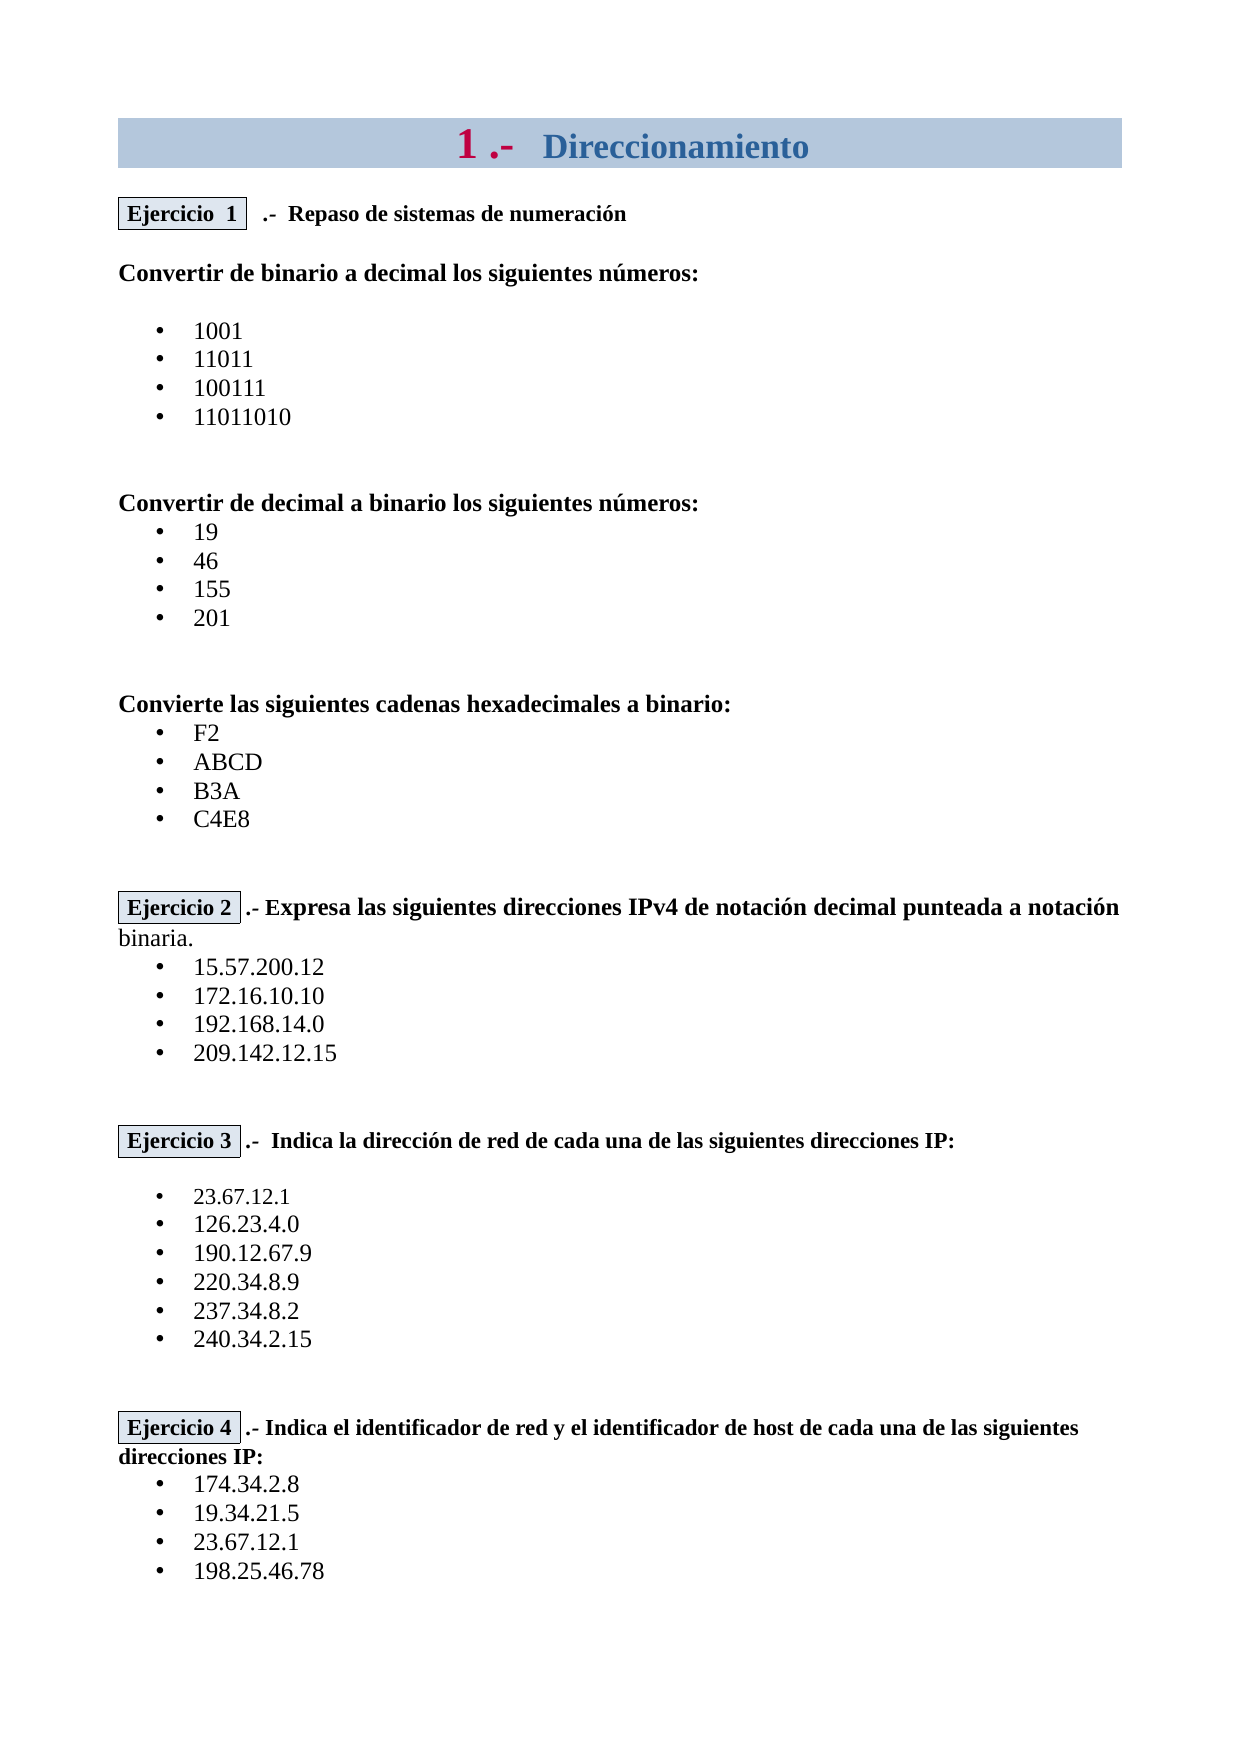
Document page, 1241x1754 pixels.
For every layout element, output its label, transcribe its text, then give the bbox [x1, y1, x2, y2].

list 190.12.67.9 [156, 1238, 1122, 1267]
list 155 [156, 574, 1122, 603]
list 19.34.21.5 [156, 1498, 1122, 1527]
text Ejercicio 4 .- Indica el identificador de red y el identificador de host de cada una de las siguientes direcciones IP: [118, 1411, 1122, 1469]
text Convierte las siguientes cadenas hexadecimales a binario: [118, 689, 1122, 718]
text Ejercicio 2 .- Expresa las siguientes direcciones IPv4 de notación decimal punteada a notación binaria. [118, 891, 1122, 952]
list 1001 [156, 316, 1122, 344]
text .- Repaso de sistemas de numeración [247, 197, 1122, 229]
list B3A [156, 776, 1122, 804]
list 172.16.10.10 [156, 981, 1122, 1009]
list 23.67.12.1 [156, 1183, 1122, 1209]
list 15.57.200.12 [156, 952, 1122, 981]
list 11011 [156, 344, 1122, 373]
list 220.34.8.9 [156, 1267, 1122, 1296]
list C4E8 [156, 804, 1122, 833]
list 126.23.4.0 [156, 1209, 1122, 1238]
list 201 [156, 603, 1122, 632]
text Ejercicio 1 [119, 198, 246, 229]
list 237.34.8.2 [156, 1296, 1122, 1324]
list F2 [156, 718, 1122, 747]
text 1 .- Direccionamiento [118, 118, 1122, 168]
text Convertir de decimal a binario los siguientes números: [118, 488, 1122, 517]
list 209.142.12.15 [156, 1038, 1122, 1067]
list 19 [156, 517, 1122, 546]
list 174.34.2.8 [156, 1469, 1122, 1498]
list 23.67.12.1 [156, 1527, 1122, 1556]
list 240.34.2.15 [156, 1324, 1122, 1353]
text .- Indica la dirección de red de cada una de las siguientes direcciones IP: [241, 1124, 1122, 1157]
list 192.168.14.0 [156, 1009, 1122, 1038]
text Ejercicio 3 [119, 1126, 240, 1157]
list Convertir de binario a decimal los siguientes números: [118, 258, 1122, 287]
list 198.25.46.78 [156, 1556, 1122, 1584]
list 100111 [156, 373, 1122, 402]
list 46 [156, 546, 1122, 574]
list 11011010 [156, 402, 1122, 431]
list ABCD [156, 747, 1122, 776]
